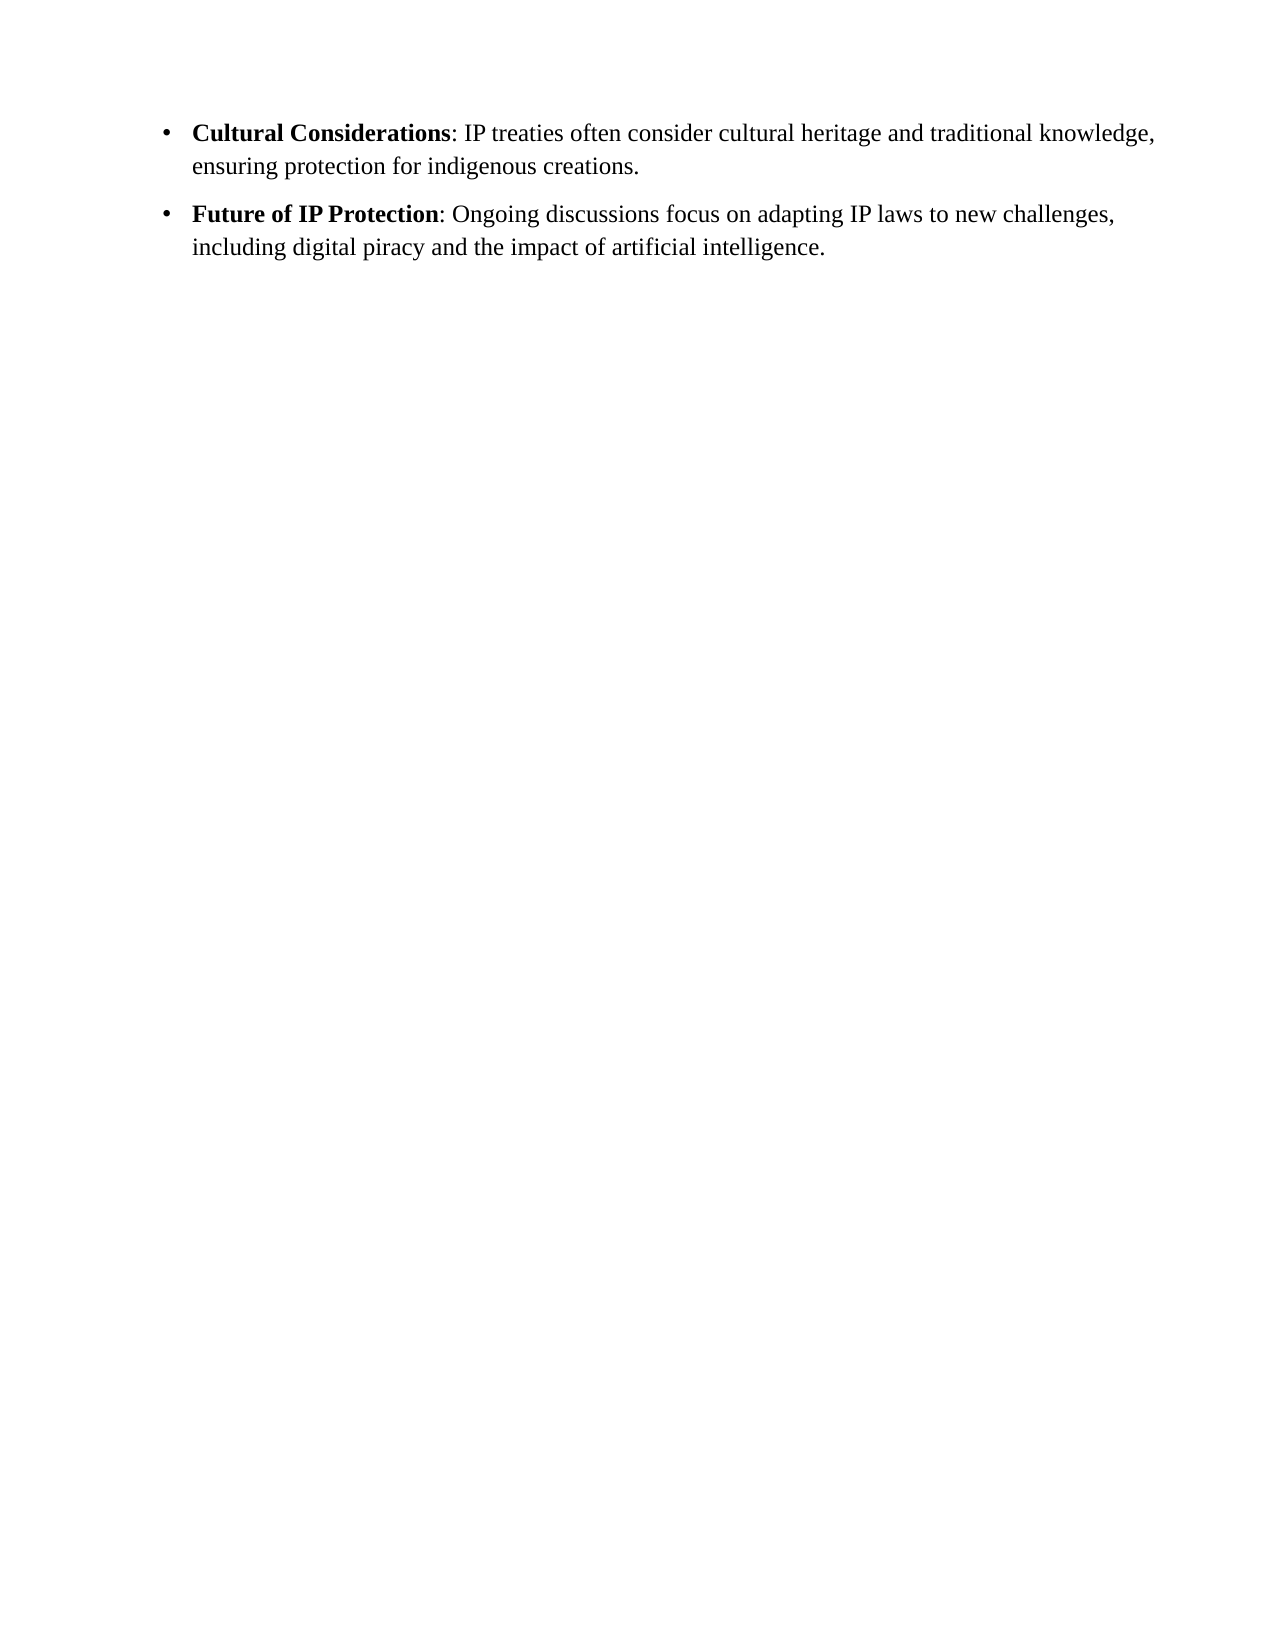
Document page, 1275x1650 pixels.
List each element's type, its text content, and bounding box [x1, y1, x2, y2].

list Future of IP Protection: Ongoing discussions focus on adapting IP laws to new challenges, including digital piracy and the impact of artificial intelligence. [162, 199, 1157, 261]
list Cultural Considerations: IP treaties often consider cultural heritage and traditional knowledge, ensuring protection for indigenous creations. [162, 118, 1157, 180]
